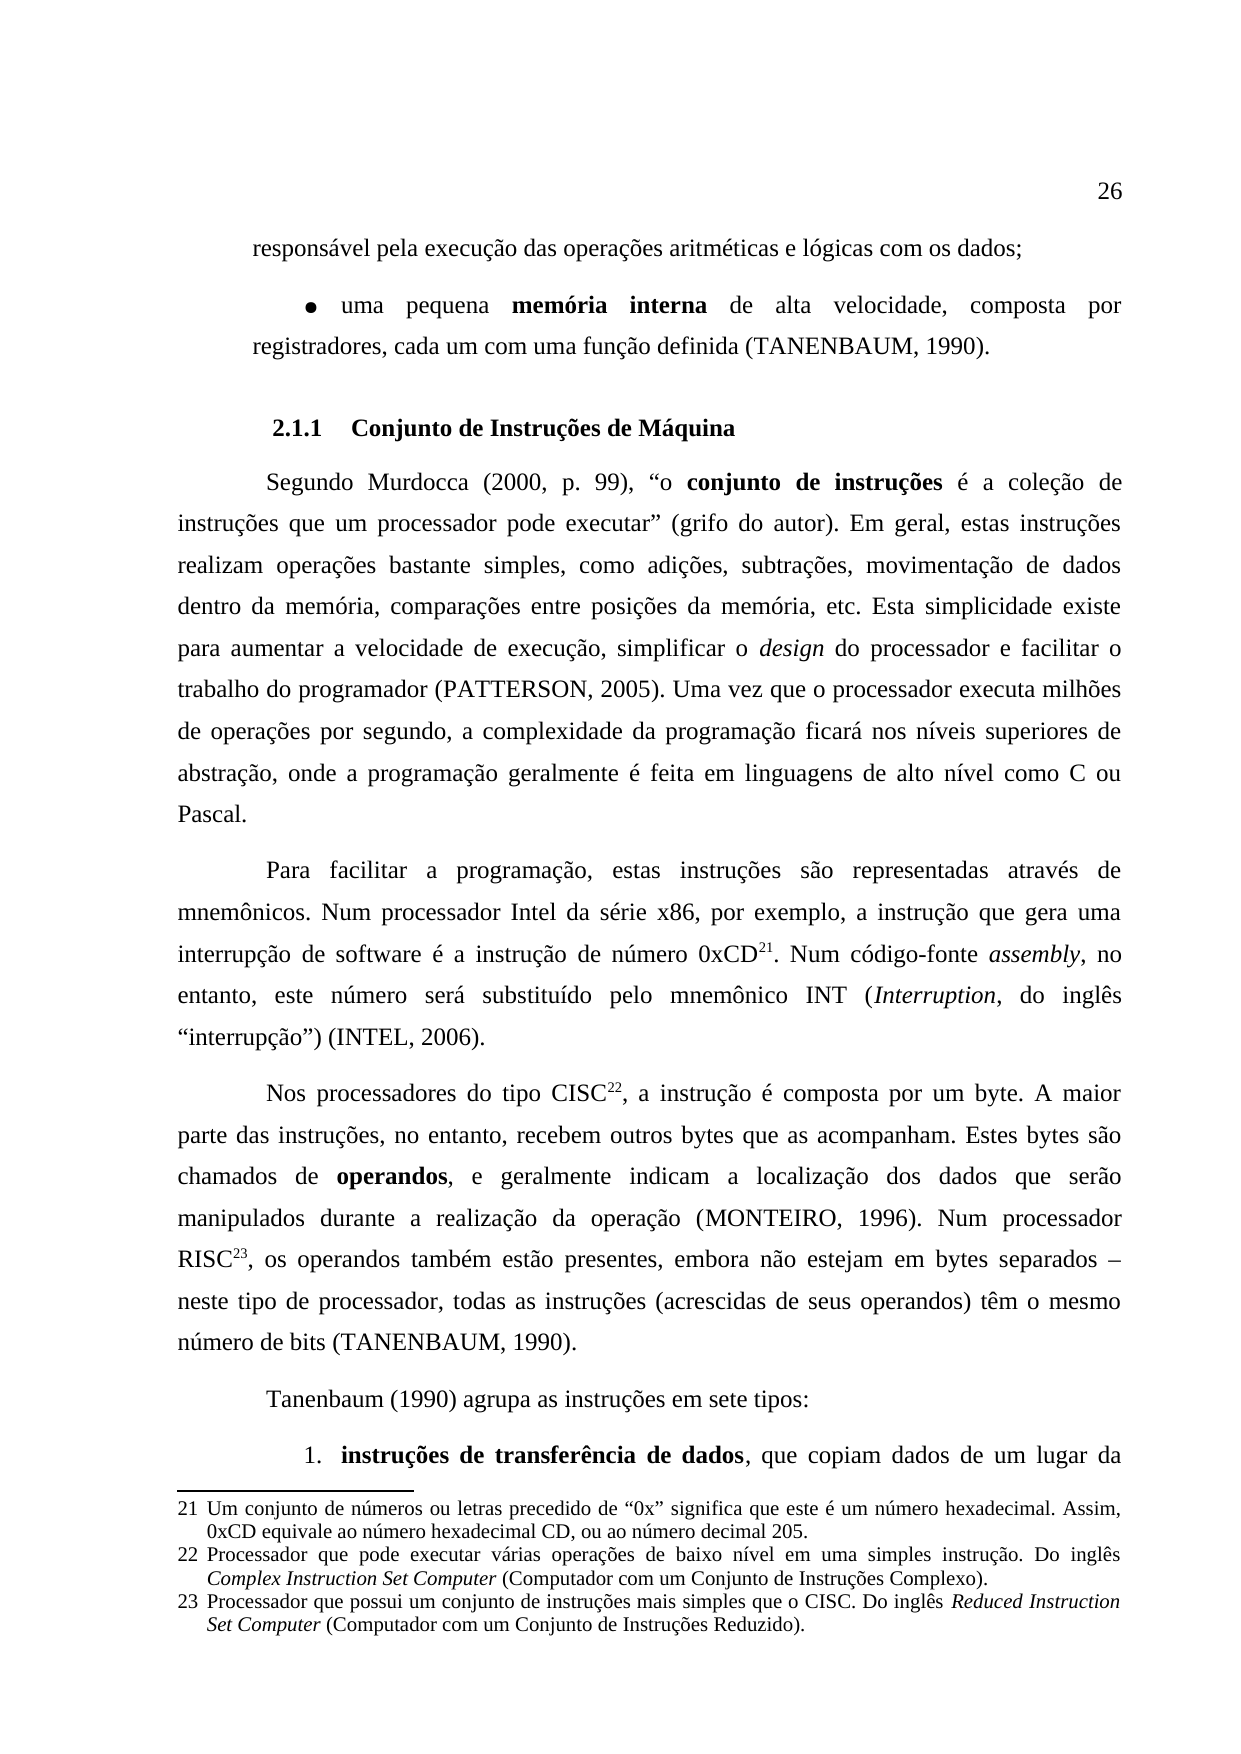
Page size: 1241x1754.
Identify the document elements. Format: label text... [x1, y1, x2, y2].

text Para facilitar a programação, estas instruções são representadas através de mnemônicos. Num processador Intel da série x86, por exemplo, a instrução que gera uma interrupção de software é a instrução de número 0xCD. Num código-fonte assembly, no entanto, este número será substituído pelo mnemônico INT (Interruption, do inglês “interrupção”) (INTEL, 2006). [177, 857, 1122, 1051]
text Processador que pode executar várias operações de baixo nível em uma simples instrução. Do inglês Complex Instruction Set Computer (Computador com um Conjunto de Instruções Complexo). [177, 1543, 1122, 1589]
subtitle Conjunto de Instruções de Máquina [177, 414, 1122, 441]
list responsável pela execução das operações aritméticas e lógicas com os dados; [215, 234, 1122, 262]
text Nos processadores do tipo CISC, a instrução é composta por um byte. A maior parte das instruções, no entanto, recebem outros bytes que as acompanham. Estes bytes são chamados de operandos, e geralmente indicam a localização dos dados que serão manipulados durante a realização da operação (MONTEIRO, 1996). Num processador RISC, os operandos também estão presentes, embora não estejam em bytes separados – neste tipo de processador, todas as instruções (acrescidas de seus operandos) têm o mesmo número de bits (TANENBAUM, 1990). [177, 1079, 1122, 1356]
text Tanenbaum (1990) agrupa as instruções em sete tipos: [177, 1385, 1122, 1413]
text Segundo Murdocca (2000, p. 99), “o conjunto de instruções é a coleção de instruções que um processador pode executar” (grifo do autor). Em geral, estas instruções realizam operações bastante simples, como adições, subtrações, movimentação de dados dentro da memória, comparações entre posições da memória, etc. Esta simplicidade existe para aumentar a velocidade de execução, simplificar o design do processador e facilitar o trabalho do programador (PATTERSON, 2005). Uma vez que o processador executa milhões de operações por segundo, a complexidade da programação ficará nos níveis superiores de abstração, onde a programação geralmente é feita em linguagens de alto nível como C ou Pascal. [177, 468, 1122, 828]
text Um conjunto de números ou letras precedido de “0x” significa que este é um número hexadecimal. Assim, 0xCD equivale ao número hexadecimal CD, ou ao número decimal 205. [177, 1497, 1122, 1543]
text Processador que possui um conjunto de instruções mais simples que o CISC. Do inglês Reduced Instruction Set Computer (Computador com um Conjunto de Instruções Reduzido). [177, 1589, 1122, 1636]
list uma pequena memória interna de alta velocidade, composta por registradores, cada um com uma função definida (TANENBAUM, 1990). [215, 291, 1122, 360]
list instruções de transferência de dados, que copiam dados de um lugar da [215, 1441, 1122, 1469]
